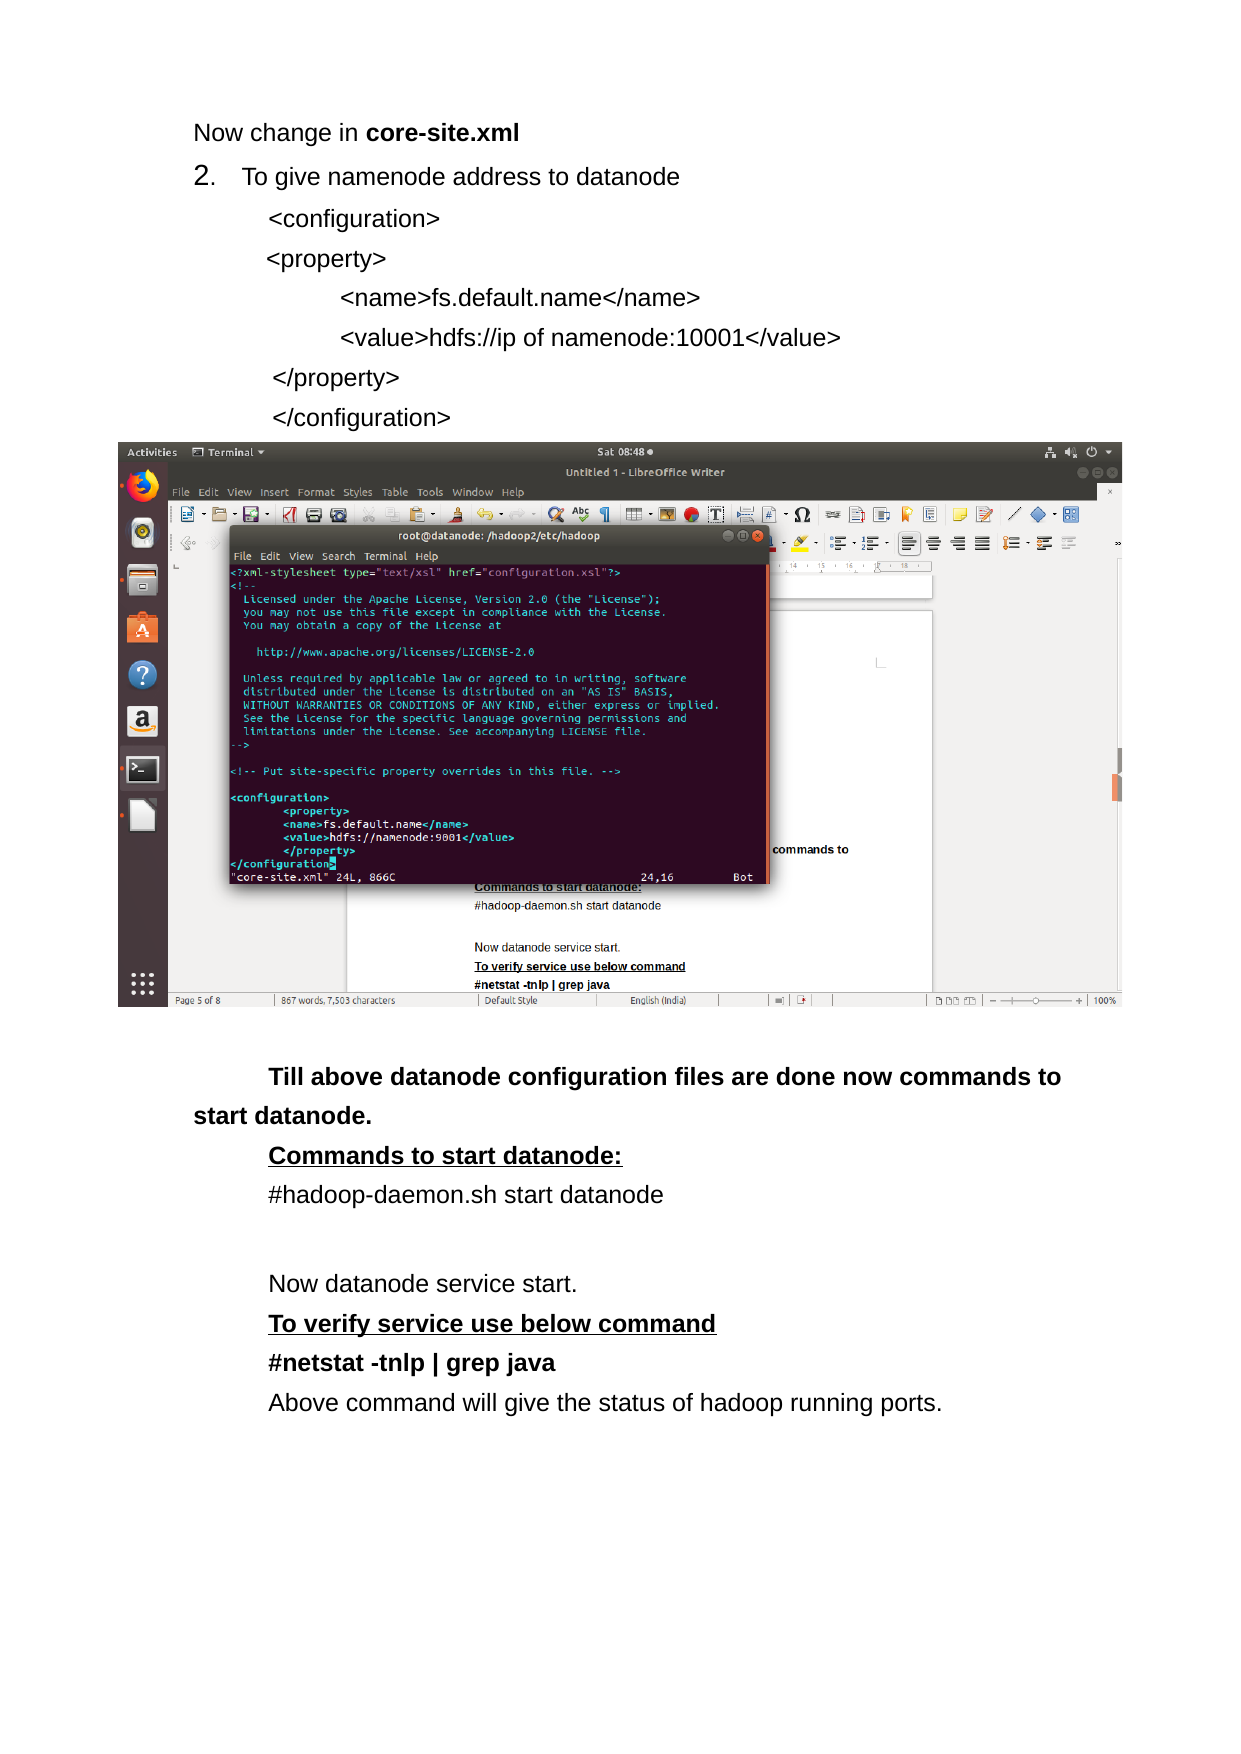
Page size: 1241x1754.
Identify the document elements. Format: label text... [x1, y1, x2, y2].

text <value>hdfs://ip of namenode:10001</value> [118, 323, 1122, 352]
text Now change in core-site.xml [118, 118, 1122, 147]
text #netstat -tnlp | grep java [193, 1348, 1122, 1377]
text Commands to start datanode: [193, 1141, 1122, 1169]
text Till above datanode configuration files are done now commands to start datanode. [193, 1062, 1122, 1130]
text <property> [118, 243, 1122, 272]
text #hadoop-daemon.sh start datanode [193, 1180, 1122, 1209]
text 2. To give namenode address to datanode [118, 158, 1122, 191]
text <name>fs.default.name</name> [118, 283, 1122, 312]
text Now datanode service start. [193, 1269, 1122, 1298]
text <configuration> [193, 204, 1122, 233]
text To verify service use below command [193, 1309, 1122, 1338]
text </configuration> [118, 403, 1122, 432]
text Above command will give the status of hadoop running ports. [193, 1388, 1122, 1417]
text </property> [118, 363, 1122, 392]
picture [118, 442, 1123, 1007]
